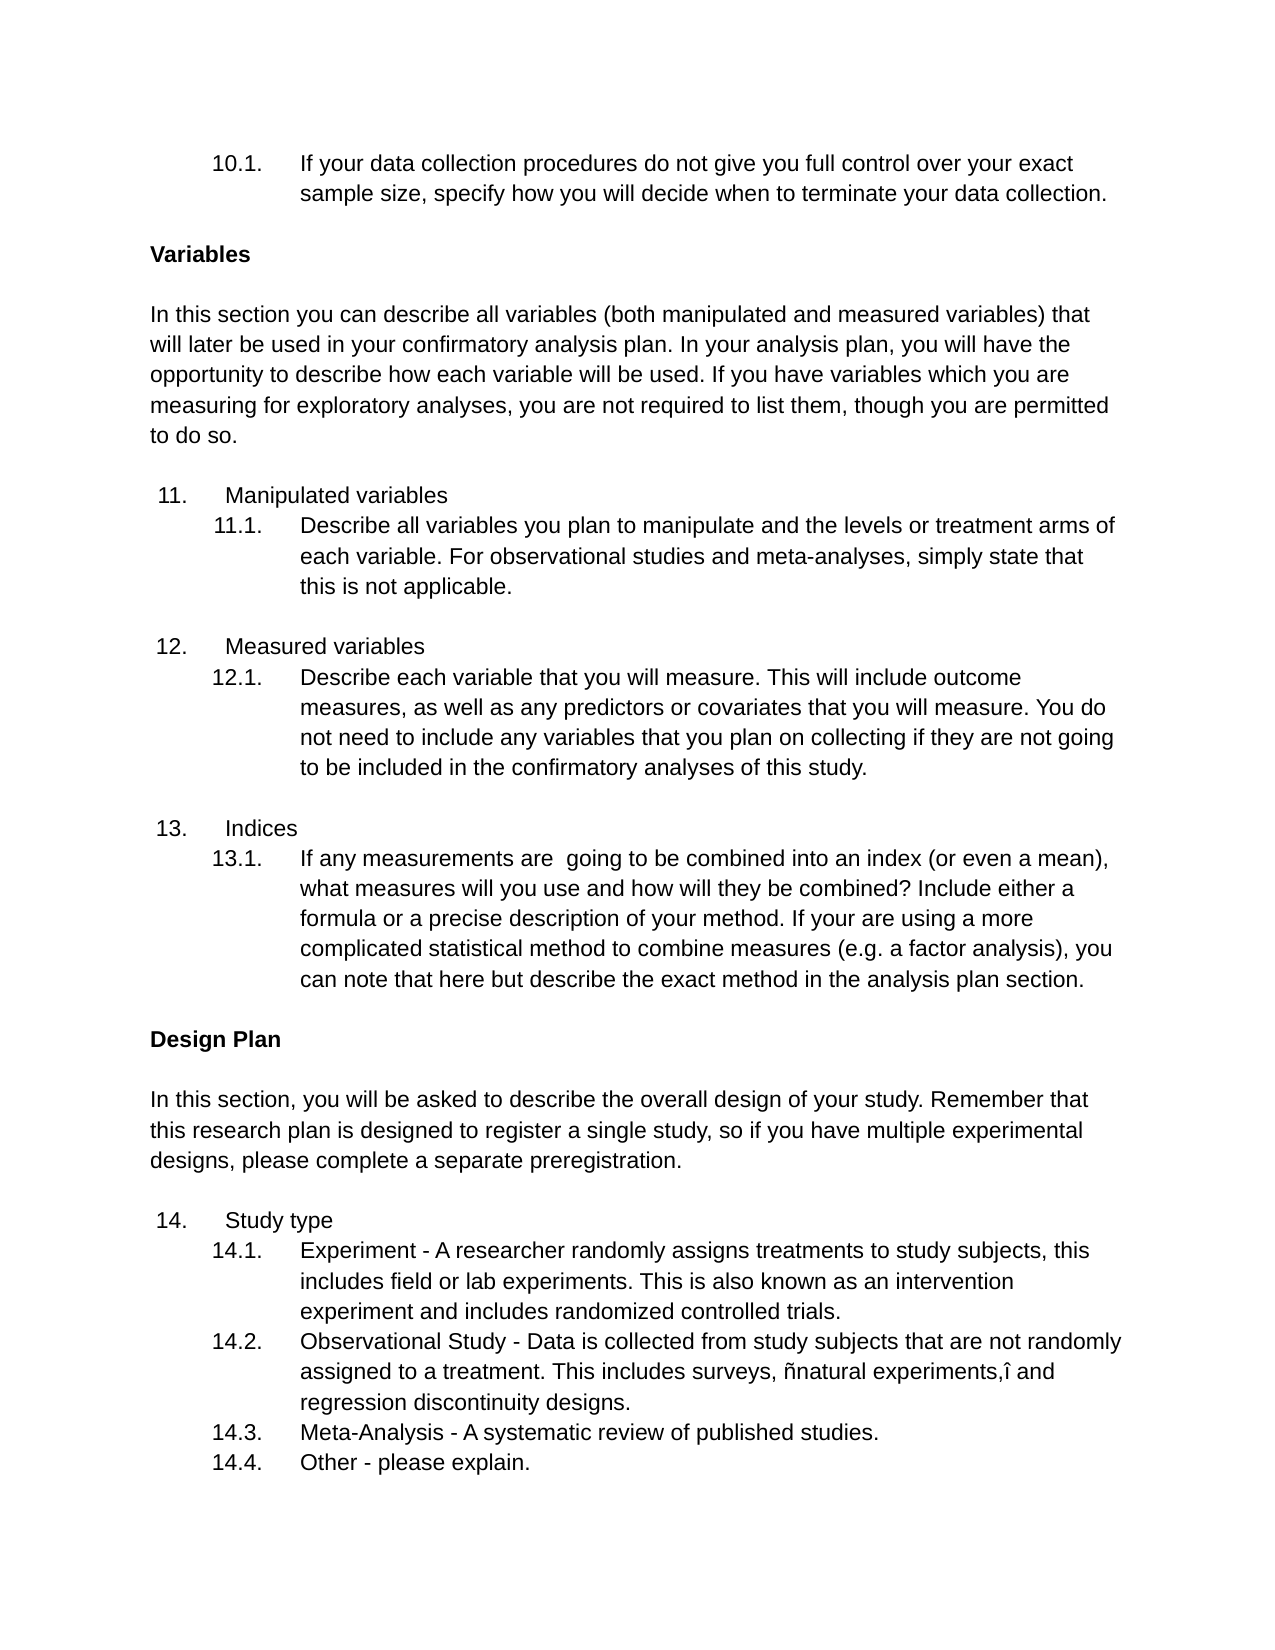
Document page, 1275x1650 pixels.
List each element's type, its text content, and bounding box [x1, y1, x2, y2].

list Measured variables [187, 633, 1125, 660]
list Manipulated variables [187, 482, 1125, 509]
list Describe all variables you plan to manipulate and the levels or treatment arms of each variable. For observational studies and meta-analyses, simply state that this is not applicable. [262, 512, 1125, 599]
text In this section you can describe all variables (both manipulated and measured variables) that will later be used in your confirmatory analysis plan. In your analysis plan, you will have the opportunity to describe how each variable will be used. If you have variables which you are measuring for exploratory analyses, you are not required to list them, though you are permitted to do so. [150, 301, 1125, 448]
text Variables [150, 241, 1125, 267]
list If any measurements are going to be combined into an index (or even a mean), what measures will you use and how will they be combined? Include either a formula or a precise description of your method. If your are using a more complicated statistical method to combine measures (e.g. a factor analysis), you can note that here but describe the exact method in the analysis plan section. [262, 845, 1125, 992]
list Study type [187, 1207, 1125, 1234]
list Meta-Analysis - A systematic review of published studies. [262, 1419, 1125, 1445]
list Describe each variable that you will measure. This will include outcome measures, as well as any predictors or covariates that you will measure. You do not need to include any variables that you plan on collecting if they are not going to be included in the confirmatory analyses of this study. [262, 663, 1125, 781]
list Observational Study - Data is collected from study subjects that are not randomly assigned to a treatment. This includes surveys, ñnatural experiments,î and regression discontinuity designs. [262, 1328, 1125, 1415]
list If your data collection procedures do not give you full control over your exact sample size, specify how you will decide when to terminate your data collection. [262, 150, 1125, 207]
text Design Plan [150, 1026, 1125, 1052]
list Other - please explain. [262, 1449, 1125, 1475]
list Experiment - A researcher randomly assigns treatments to study subjects, this includes field or lab experiments. This is also known as an intervention experiment and includes randomized controlled trials. [262, 1237, 1125, 1324]
text In this section, you will be asked to describe the overall design of your study. Remember that this research plan is designed to register a single study, so if you have multiple experimental designs, please complete a separate preregistration. [150, 1086, 1125, 1173]
list Indices [187, 814, 1125, 841]
